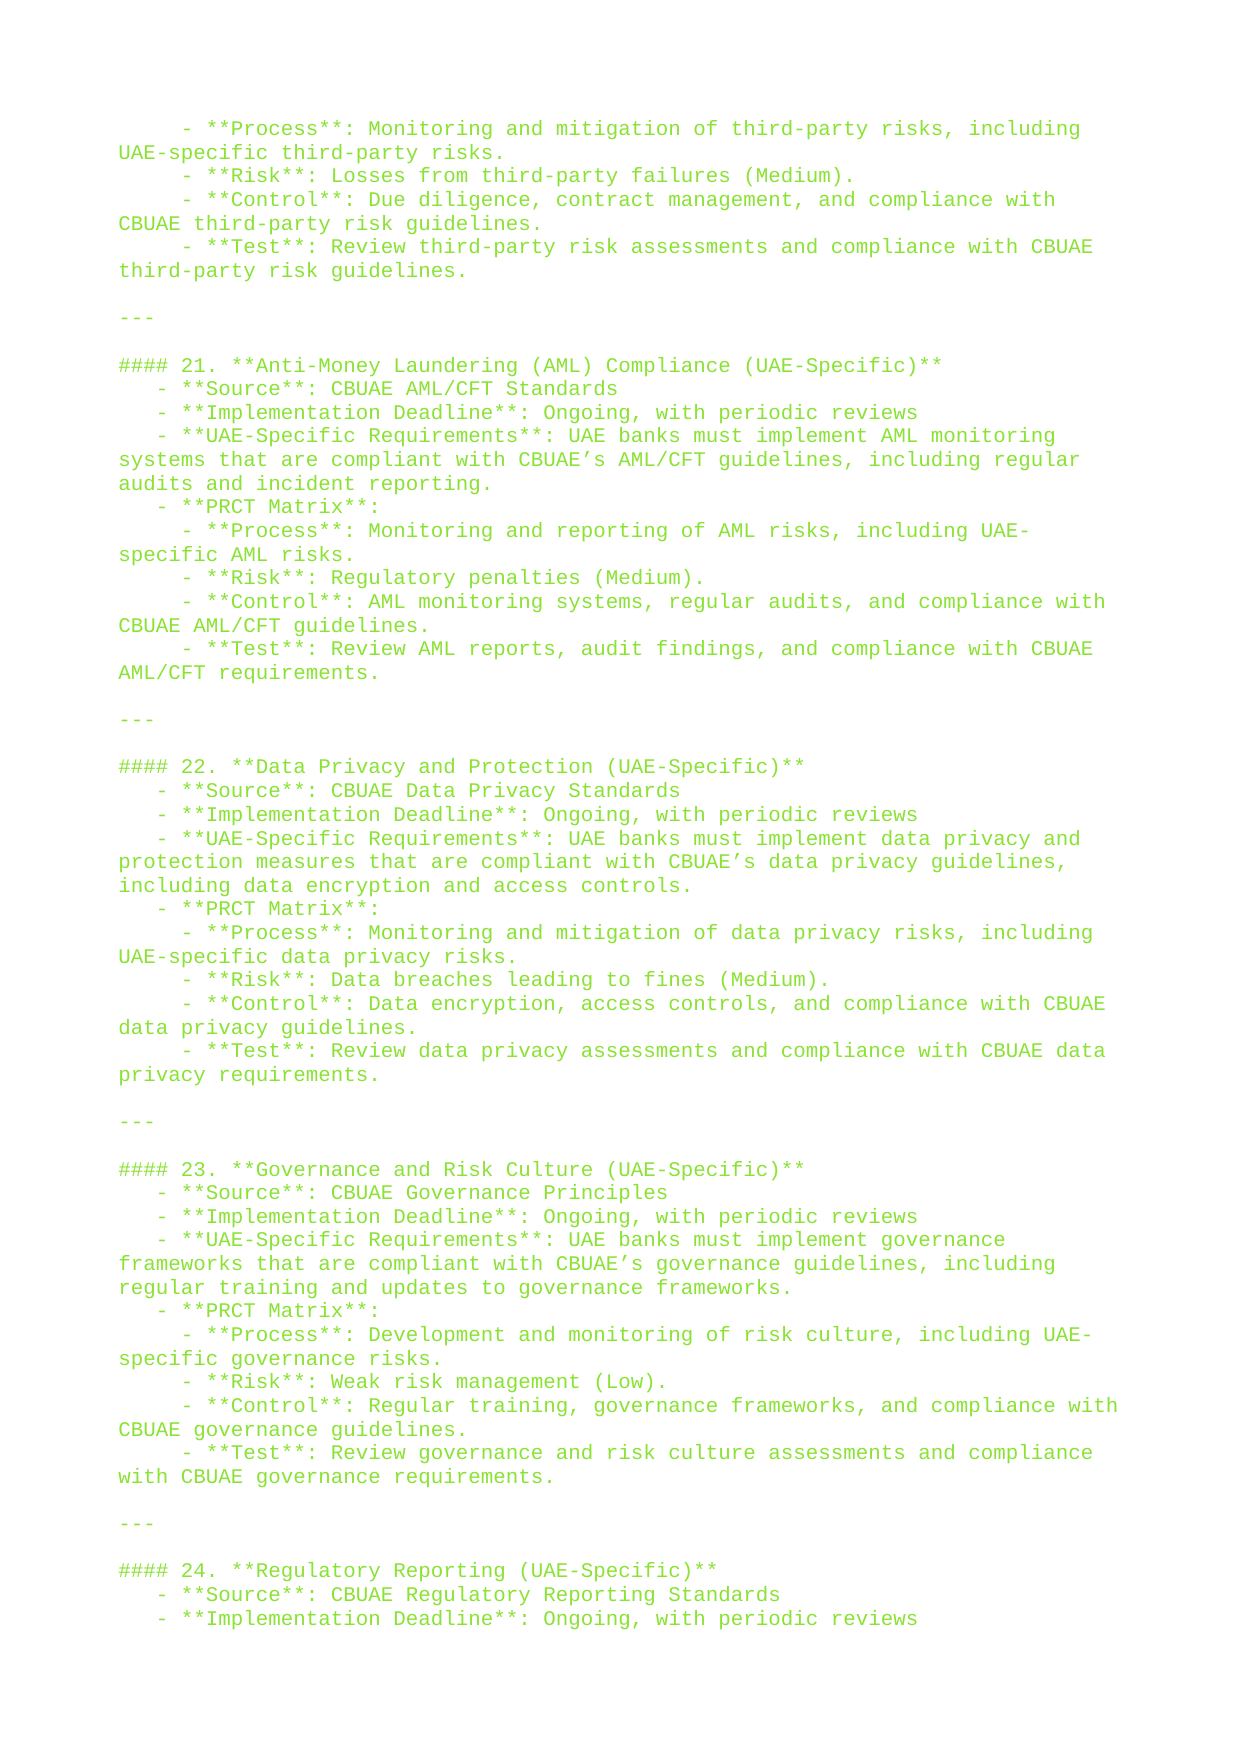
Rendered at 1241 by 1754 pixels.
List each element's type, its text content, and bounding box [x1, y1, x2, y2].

text - **Source**: CBUAE Data Privacy Standards [118, 780, 1122, 804]
text #### 24. **Regulatory Reporting (UAE-Specific)** [118, 1561, 1122, 1584]
text - **Test**: Review data privacy assessments and compliance with CBUAE data privacy requirements. [118, 1040, 1122, 1088]
text - **Process**: Monitoring and mitigation of data privacy risks, including UAE-specific data privacy risks. [118, 922, 1122, 969]
text --- [118, 1513, 1122, 1537]
text - **Test**: Review third-party risk assessments and compliance with CBUAE third-party risk guidelines. [118, 236, 1122, 284]
text - **UAE-Specific Requirements**: UAE banks must implement AML monitoring systems that are compliant with CBUAE’s AML/CFT guidelines, including regular audits and incident reporting. [118, 426, 1122, 496]
text --- [118, 1111, 1122, 1135]
text - **Source**: CBUAE Regulatory Reporting Standards [118, 1584, 1122, 1608]
text - **Control**: Regular training, governance frameworks, and compliance with CBUAE governance guidelines. [118, 1395, 1122, 1442]
text --- [118, 307, 1122, 331]
text - **Source**: CBUAE AML/CFT Standards [118, 378, 1122, 402]
text - **Risk**: Weak risk management (Low). [118, 1371, 1122, 1395]
text - **Risk**: Losses from third-party failures (Medium). [118, 165, 1122, 189]
text - **Risk**: Regulatory penalties (Medium). [118, 567, 1122, 591]
text - **Source**: CBUAE Governance Principles [118, 1182, 1122, 1206]
text - **Control**: AML monitoring systems, regular audits, and compliance with CBUAE AML/CFT guidelines. [118, 591, 1122, 638]
text - **Implementation Deadline**: Ongoing, with periodic reviews [118, 402, 1122, 426]
text - **Test**: Review AML reports, audit findings, and compliance with CBUAE AML/CFT requirements. [118, 638, 1122, 686]
text - **UAE-Specific Requirements**: UAE banks must implement governance frameworks that are compliant with CBUAE’s governance guidelines, including regular training and updates to governance frameworks. [118, 1229, 1122, 1300]
text - **PRCT Matrix**: [118, 496, 1122, 520]
text #### 21. **Anti-Money Laundering (AML) Compliance (UAE-Specific)** [118, 354, 1122, 378]
text - **Implementation Deadline**: Ongoing, with periodic reviews [118, 1206, 1122, 1229]
text #### 22. **Data Privacy and Protection (UAE-Specific)** [118, 757, 1122, 780]
text #### 23. **Governance and Risk Culture (UAE-Specific)** [118, 1158, 1122, 1182]
text - **PRCT Matrix**: [118, 1300, 1122, 1324]
text - **Implementation Deadline**: Ongoing, with periodic reviews [118, 804, 1122, 827]
text - **Control**: Data encryption, access controls, and compliance with CBUAE data privacy guidelines. [118, 993, 1122, 1040]
text - **Process**: Development and monitoring of risk culture, including UAE-specific governance risks. [118, 1324, 1122, 1371]
text - **Process**: Monitoring and mitigation of third-party risks, including UAE-specific third-party risks. [118, 118, 1122, 165]
text - **UAE-Specific Requirements**: UAE banks must implement data privacy and protection measures that are compliant with CBUAE’s data privacy guidelines, including data encryption and access controls. [118, 827, 1122, 898]
text - **Risk**: Data breaches leading to fines (Medium). [118, 969, 1122, 993]
text - **PRCT Matrix**: [118, 898, 1122, 922]
text - **Implementation Deadline**: Ongoing, with periodic reviews [118, 1608, 1122, 1631]
text - **Test**: Review governance and risk culture assessments and compliance with CBUAE governance requirements. [118, 1442, 1122, 1489]
text - **Control**: Due diligence, contract management, and compliance with CBUAE third-party risk guidelines. [118, 189, 1122, 236]
text - **Process**: Monitoring and reporting of AML risks, including UAE-specific AML risks. [118, 520, 1122, 567]
text --- [118, 709, 1122, 733]
